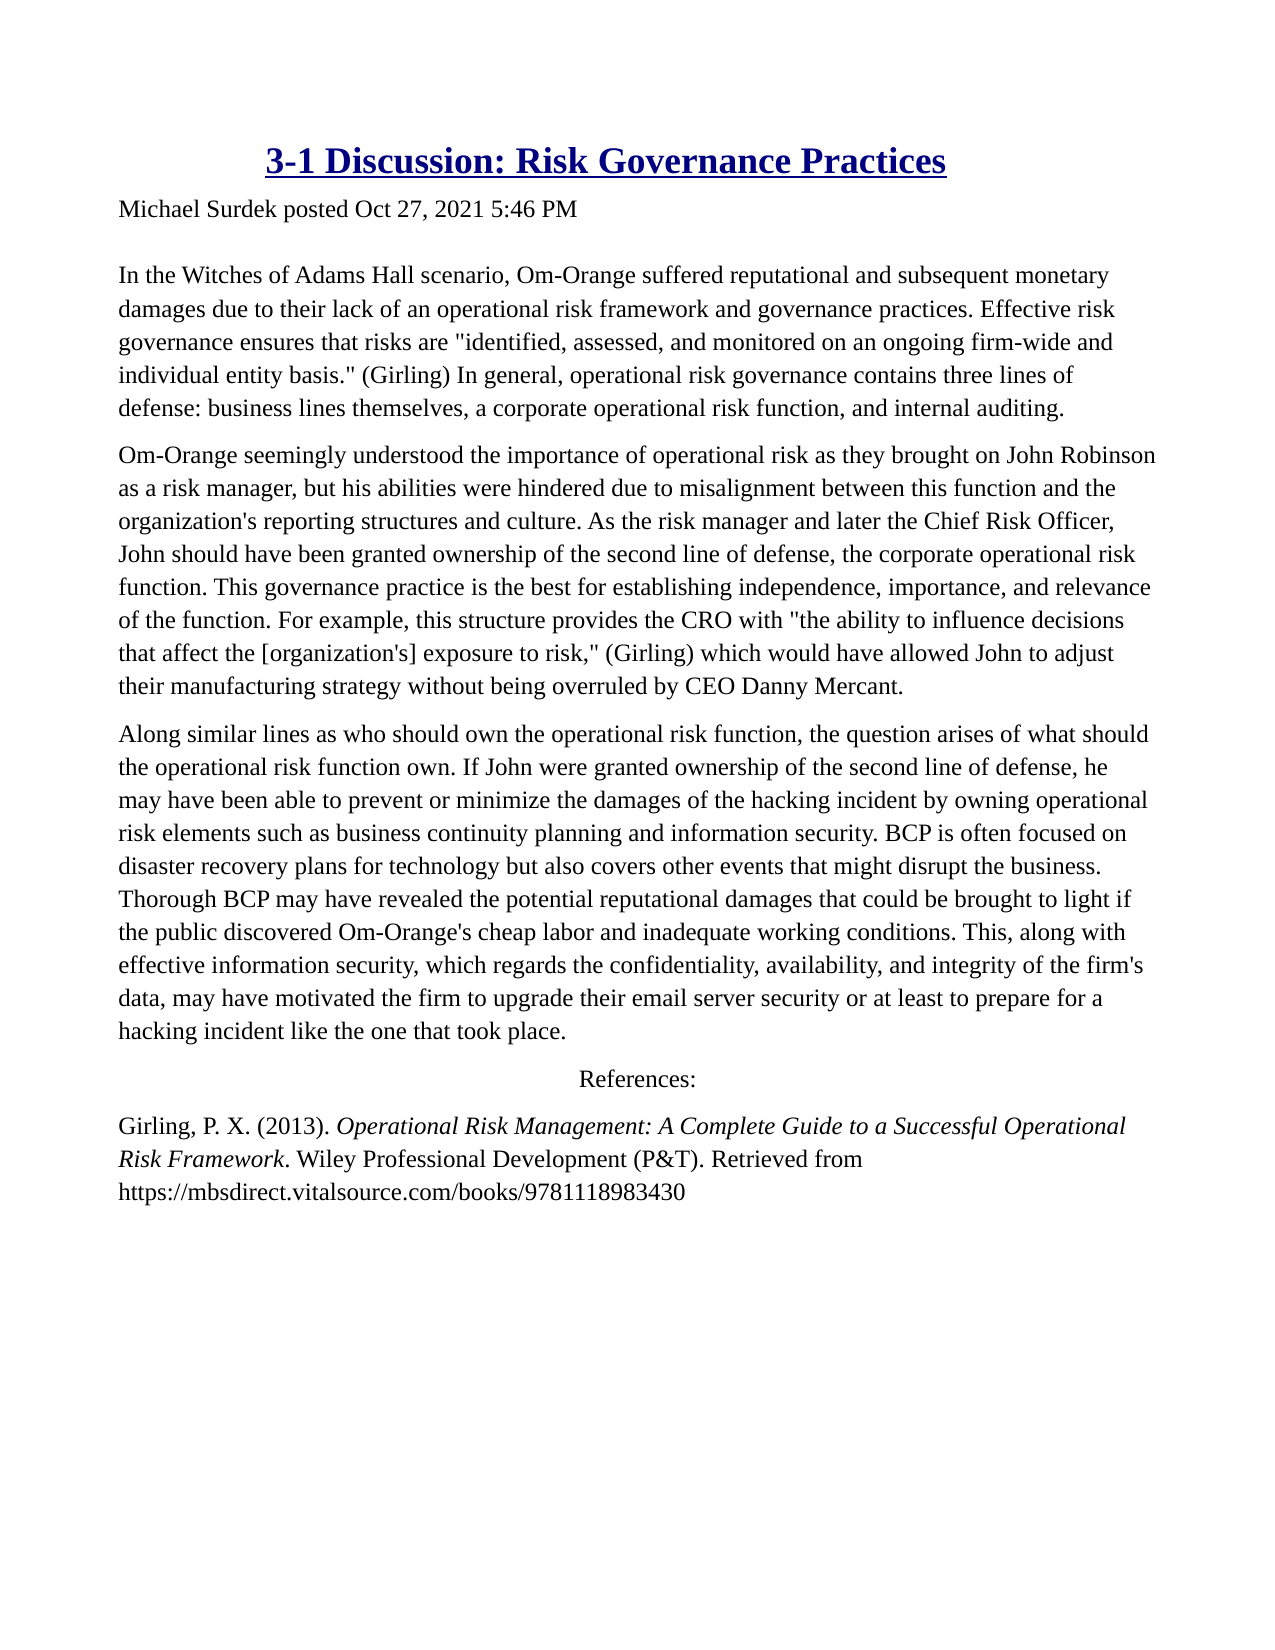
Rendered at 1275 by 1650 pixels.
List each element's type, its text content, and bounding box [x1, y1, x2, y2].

text Om-Orange seemingly understood the importance of operational risk as they brought on John Robinson as a risk manager, but his abilities were hindered due to misalignment between this function and the organization's reporting structures and culture. As the risk manager and later the Chief Risk Officer, John should have been granted ownership of the second line of defense, the corporate operational risk function. This governance practice is the best for establishing independence, importance, and relevance of the function. For example, this structure provides the CRO with "the ability to influence decisions that affect the [organization's] exposure to risk," (Girling) which would have allowed John to adjust their manufacturing strategy without being overruled by CEO Danny Mercant. [118, 440, 1157, 700]
text Girling, P. X. (2013). Operational Risk Management: A Complete Guide to a Successful Operational Risk Framework. Wiley Professional Development (P&T). Retrieved from https://mbsdirect.vitalsource.com/books/9781118983430 [118, 1111, 1157, 1206]
text In the Witches of Adams Hall scenario, Om-Orange suffered reputational and subsequent monetary damages due to their lack of an operational risk framework and governance practices. Effective risk governance ensures that risks are "identified, assessed, and monitored on an ongoing firm-wide and individual entity basis." (Girling) In general, operational risk governance contains three lines of defense: business lines themselves, a corporate operational risk function, and internal auditing. [118, 261, 1157, 421]
text References: [118, 1064, 1157, 1093]
subtitle 3-1 Discussion: Risk Governance Practices [236, 139, 1157, 182]
text Michael Surdek posted Oct 27, 2021 5:46 PM [118, 194, 1157, 223]
text Along similar lines as who should own the operational risk function, the question arises of what should the operational risk function own. If John were granted ownership of the second line of defense, he may have been able to prevent or minimize the damages of the hacking incident by owning operational risk elements such as business continuity planning and information security. BCP is often focused on disaster recovery plans for technology but also covers other events that might disrupt the business. Thorough BCP may have revealed the potential reputational damages that could be brought to light if the public discovered Om-Orange's cheap labor and inadequate working conditions. This, along with effective information security, which regards the confidentiality, availability, and integrity of the firm's data, may have motivated the firm to upgrade their email server security or at least to prepare for a hacking incident like the one that took place. [118, 719, 1157, 1045]
